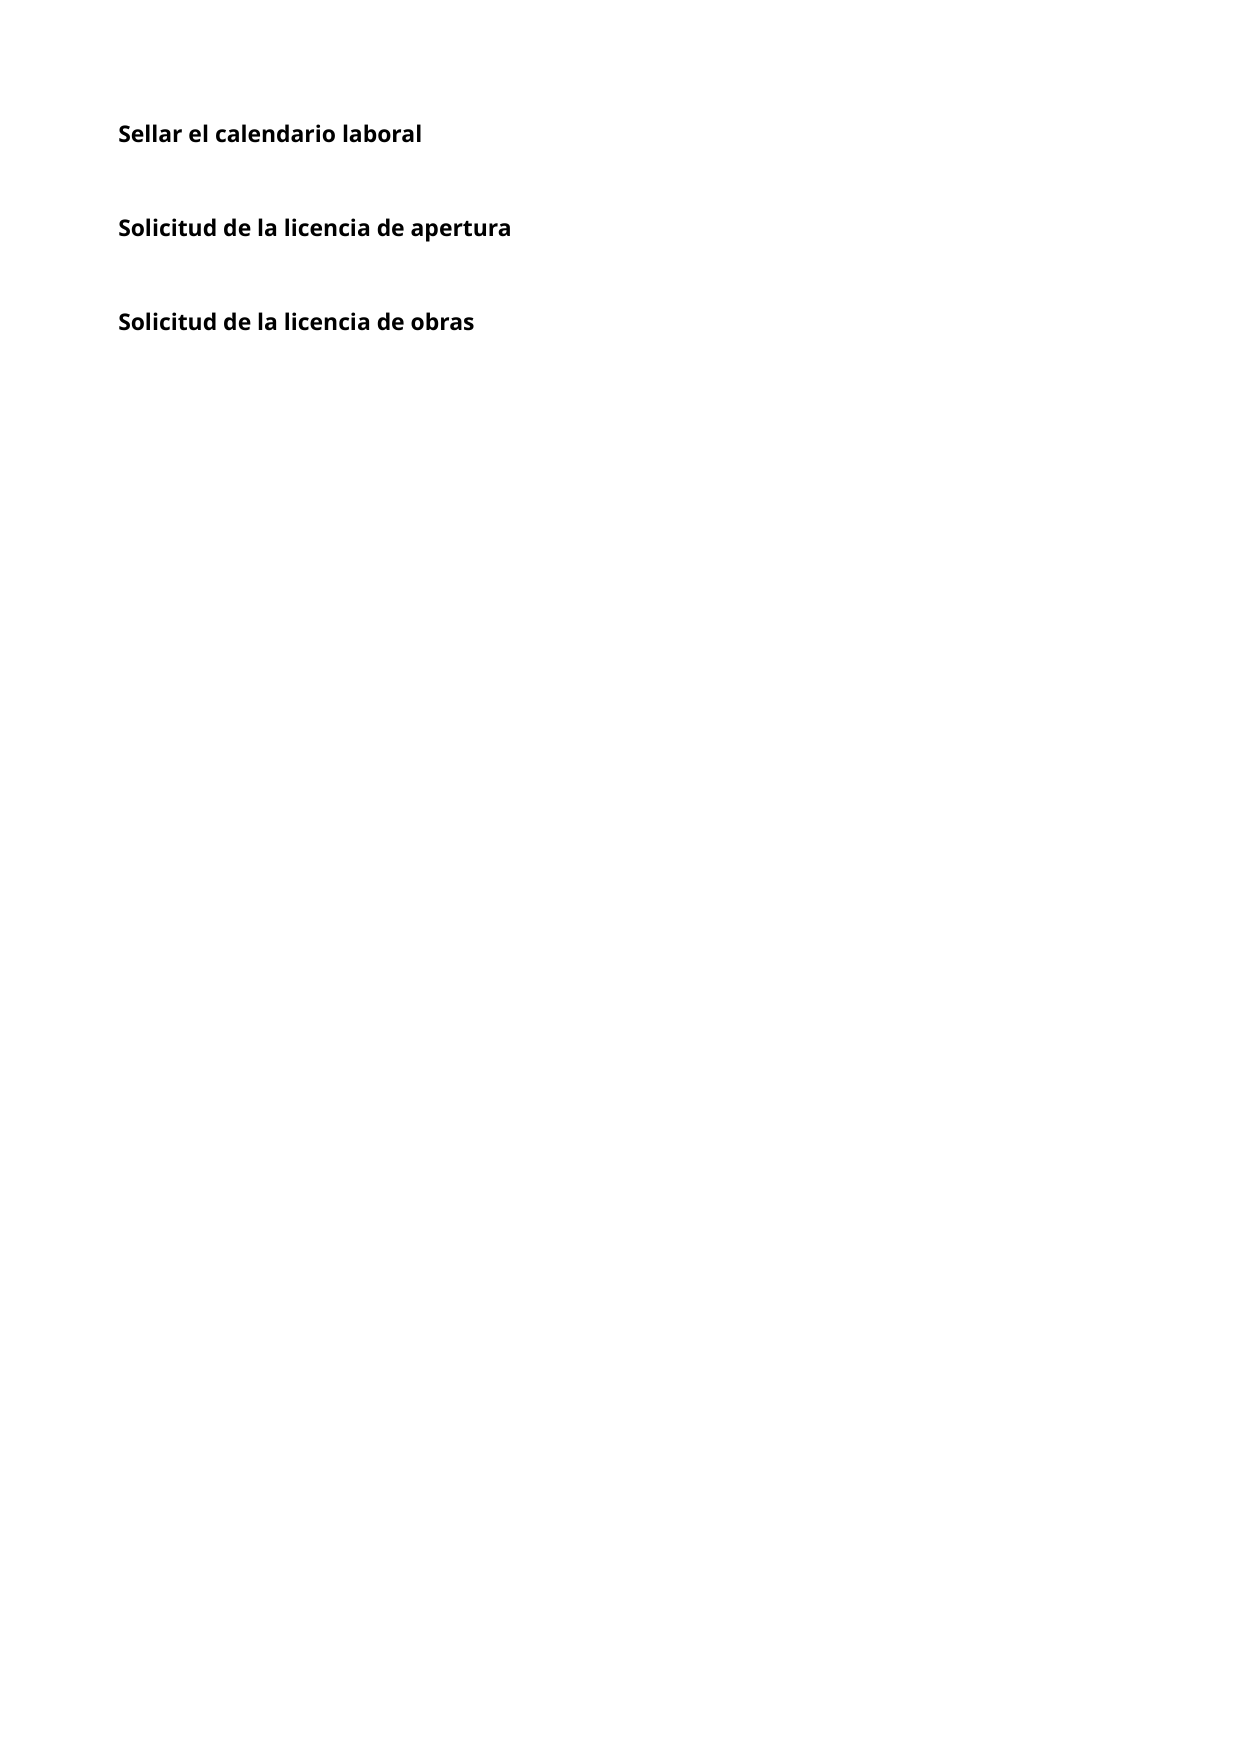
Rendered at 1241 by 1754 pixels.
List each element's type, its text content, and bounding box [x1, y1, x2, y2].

table_cell [739, 118, 1240, 212]
table_cell [739, 212, 1240, 306]
table_cell Solicitud de la licencia de obras [107, 306, 739, 337]
table_cell Solicitud de la licencia de apertura [107, 212, 739, 306]
table_cell [739, 306, 1240, 337]
table_cell Sellar el calendario laboral [107, 118, 739, 212]
